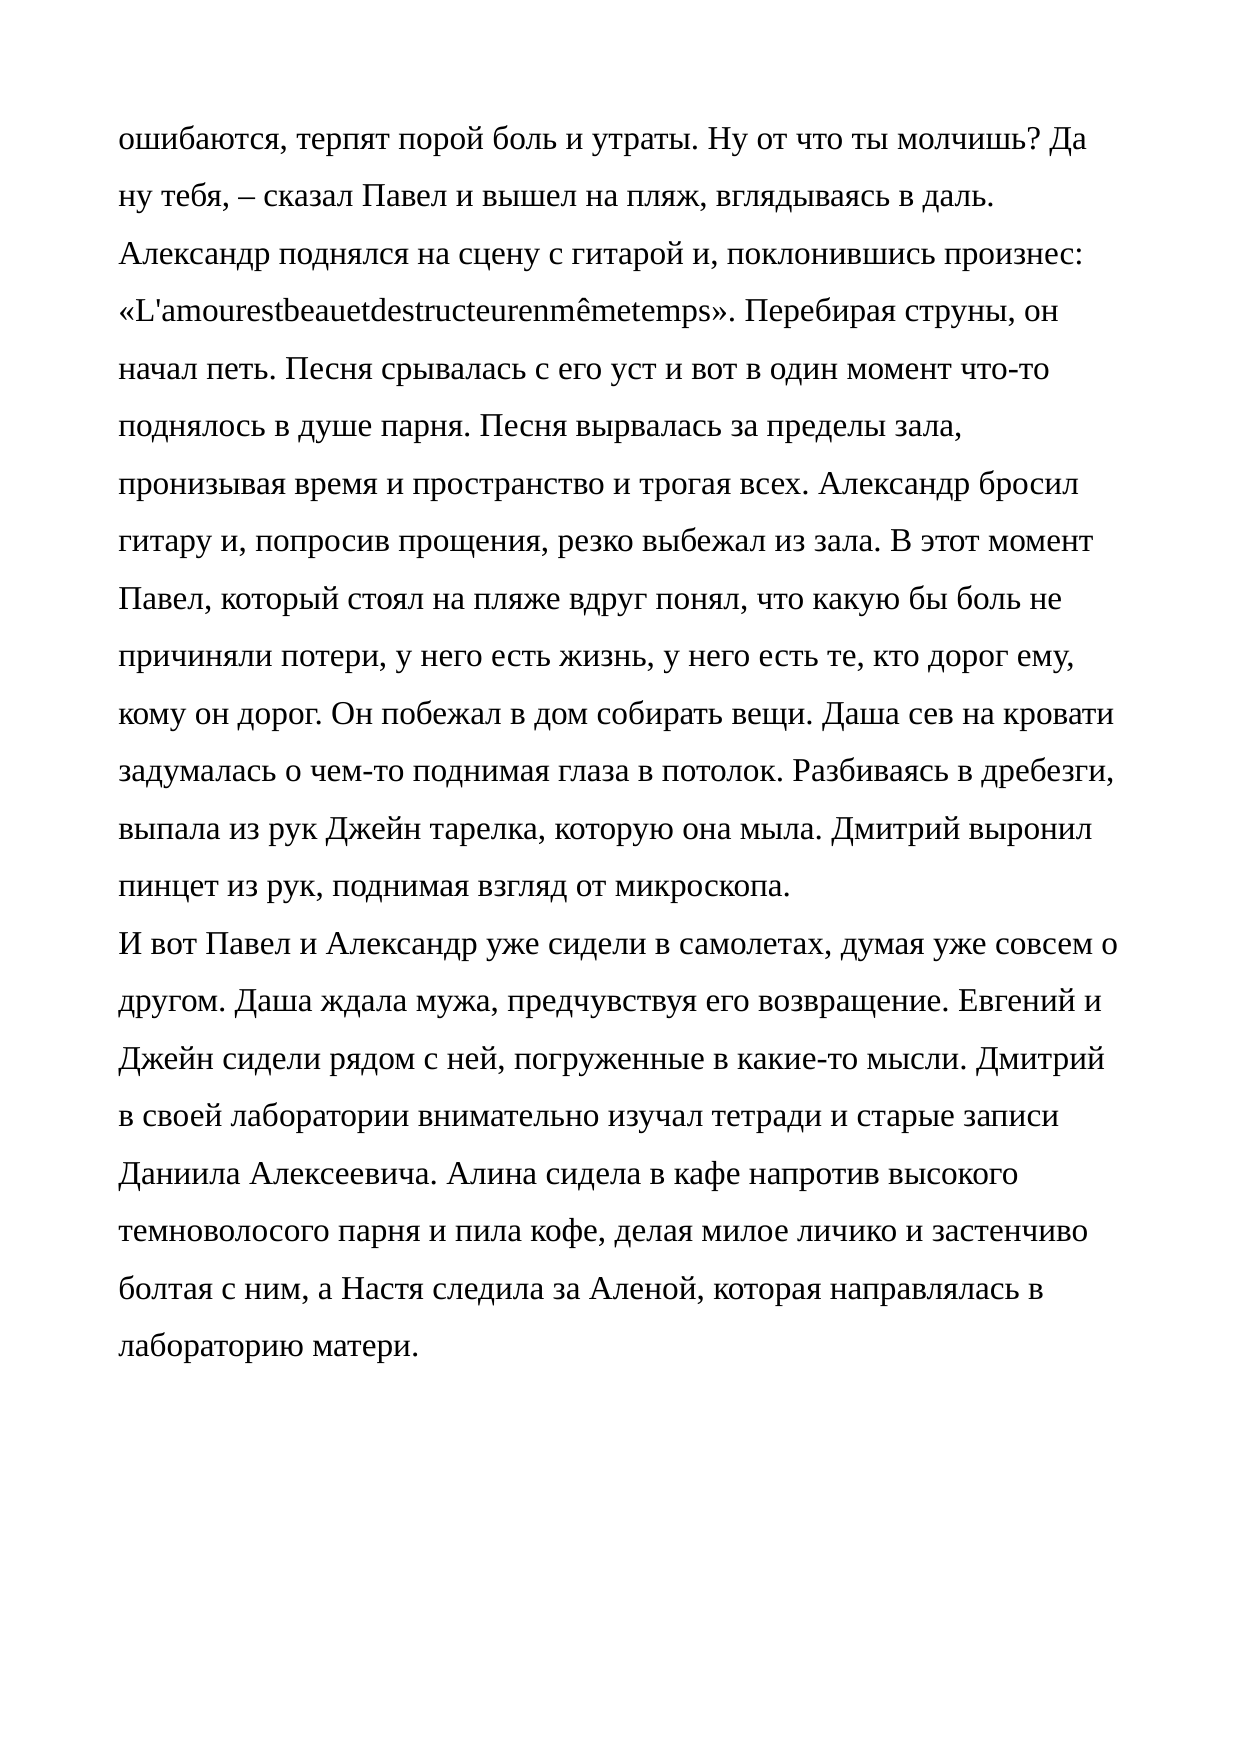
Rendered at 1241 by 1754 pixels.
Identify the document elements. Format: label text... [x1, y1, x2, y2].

text Александр поднялся на сцену с гитарой и, поклонившись произнес: «L'amourestbeauetdestructeurenmêmetemps». Перебирая струны, он начал петь. Песня срывалась с его уст и вот в один момент что-то поднялось в душе парня. Песня вырвалась за пределы зала, пронизывая время и пространство и трогая всех. Александр бросил гитару и, попросив прощения, резко выбежал из зала. В этот момент Павел, который стоял на пляже вдруг понял, что какую бы боль не причиняли потери, у него есть жизнь, у него есть те, кто дорог ему, кому он дорог. Он побежал в дом собирать вещи. Даша сев на кровати задумалась о чем-то поднимая глаза в потолок. Разбиваясь в дребезги, выпала из рук Джейн тарелка, которую она мыла. Дмитрий выронил пинцет из рук, поднимая взгляд от микроскопа. [118, 233, 1122, 904]
text И вот Павел и Александр уже сидели в самолетах, думая уже совсем о другом. Даша ждала мужа, предчувствуя его возвращение. Евгений и Джейн сидели рядом с ней, погруженные в какие-то мысли. Дмитрий в своей лаборатории внимательно изучал тетради и старые записи Даниила Алексеевича. Алина сидела в кафе напротив высокого темноволосого парня и пила кофе, делая милое личико и застенчиво болтая с ним, а Настя следила за Аленой, которая направлялась в лабораторию матери. [118, 923, 1122, 1364]
text ошибаются, терпят порой боль и утраты. Ну от что ты молчишь? Да ну тебя, – сказал Павел и вышел на пляж, вглядываясь в даль. [118, 118, 1122, 214]
